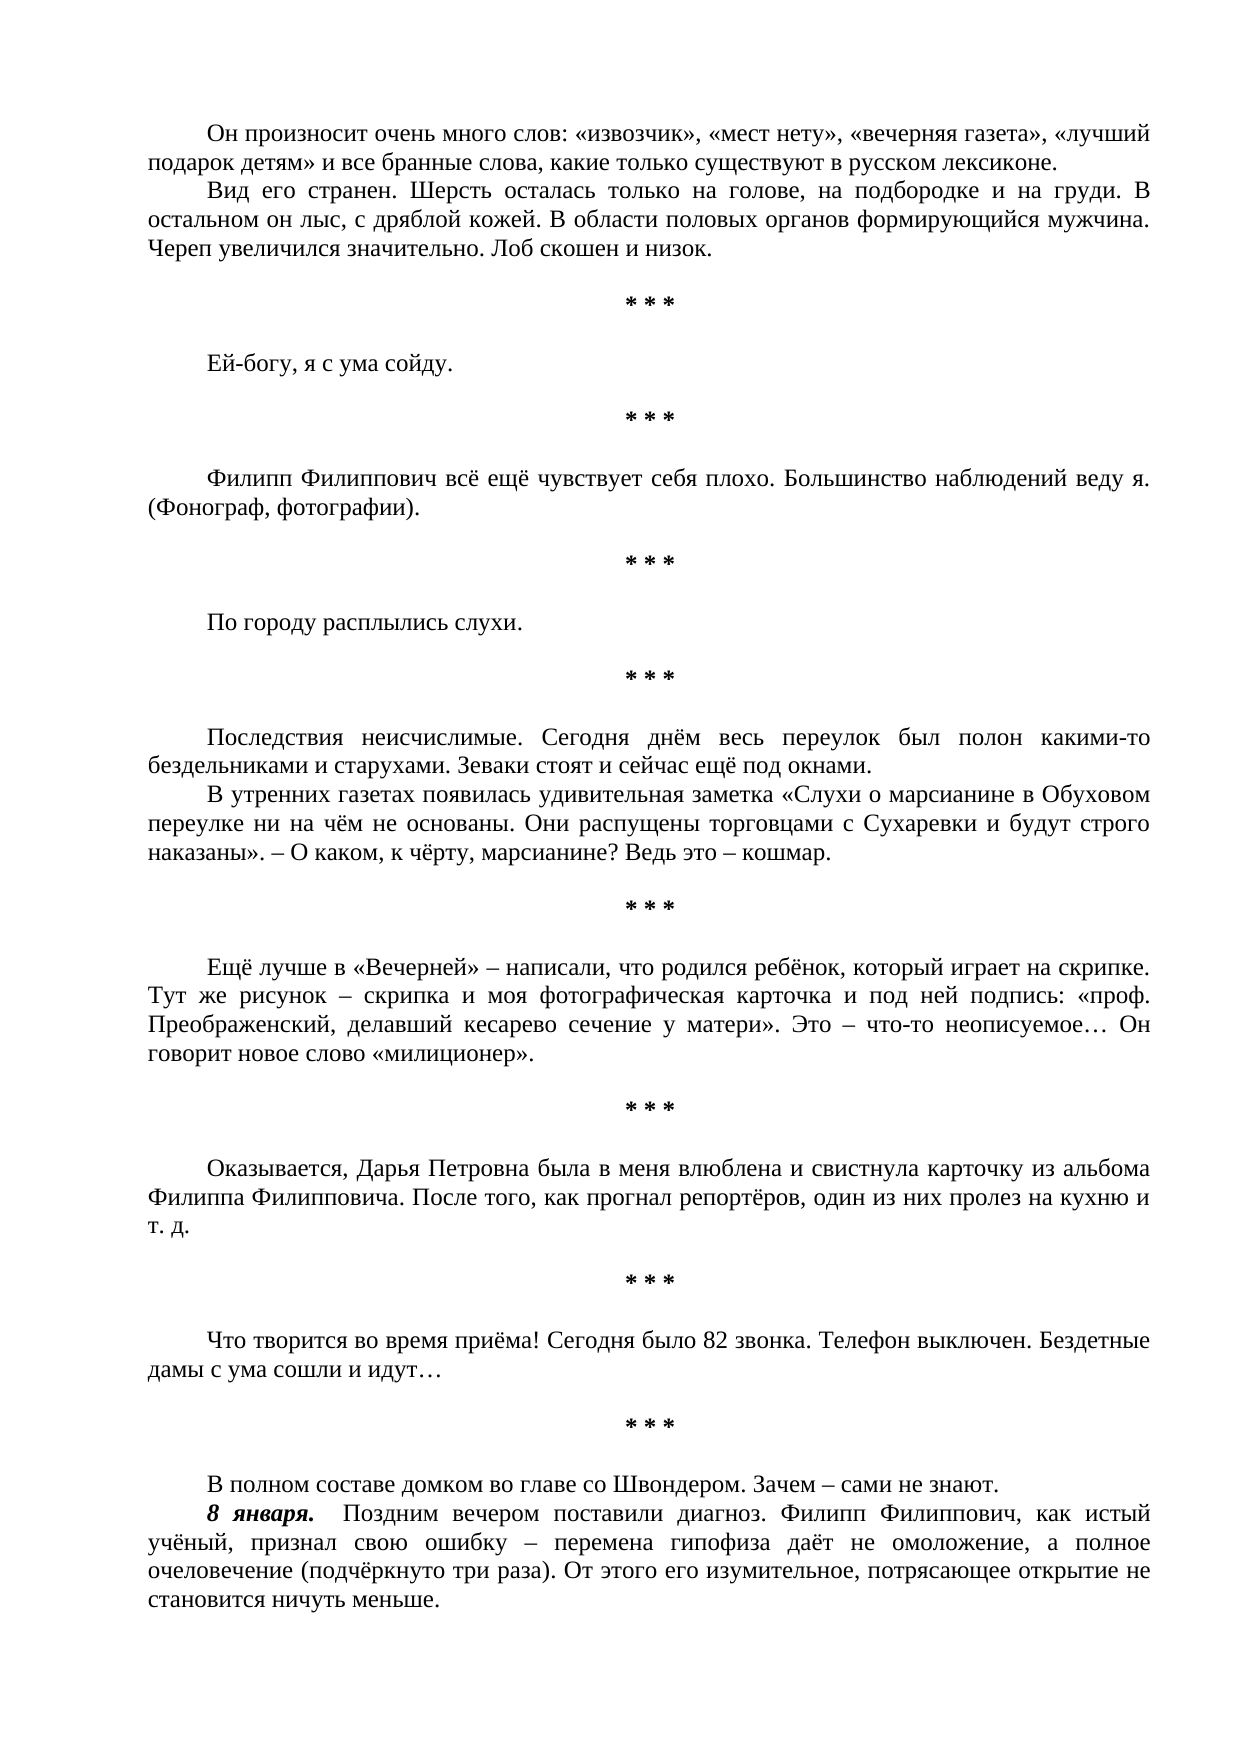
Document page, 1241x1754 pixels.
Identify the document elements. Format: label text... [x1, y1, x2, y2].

subtitle * * * [148, 549, 1152, 578]
subtitle * * * [148, 291, 1152, 319]
text Оказывается, Дарья Петровна была в меня влюблена и свистнула карточку из альбома Филиппа Филипповича. После того, как прогнал репортёров, один из них пролез на кухню и т. д. [148, 1153, 1152, 1239]
text Что творится во время приёма! Сегодня было 82 звонка. Телефон выключен. Бездетные дамы с ума сошли и идут… [148, 1326, 1152, 1383]
subtitle * * * [148, 406, 1152, 434]
text Он произносит очень много слов: «извозчик», «мест нету», «вечерняя газета», «лучший подарок детям» и все бранные слова, какие только существуют в русском лексиконе. [148, 118, 1152, 176]
subtitle * * * [148, 894, 1152, 923]
text В полном составе домком во главе со Швондером. Зачем – сами не знают. [148, 1469, 1152, 1498]
text Ей-богу, я с ума сойду. [148, 348, 1152, 377]
subtitle * * * [148, 1096, 1152, 1124]
subtitle * * * [148, 664, 1152, 693]
text Вид его странен. Шерсть осталась только на голове, на подбородке и на груди. В остальном он лыс, с дряблой кожей. В области половых органов формирующийся мужчина. Череп увеличился значительно. Лоб скошен и низок. [148, 176, 1152, 262]
text 8 января. Поздним вечером поставили диагноз. Филипп Филиппович, как истый учёный, признал свою ошибку – перемена гипофиза даёт не омоложение, а полное очеловечение (подчёркнуто три раза). От этого его изумительное, потрясающее открытие не становится ничуть меньше. [148, 1498, 1152, 1613]
text В утренних газетах появилась удивительная заметка «Слухи о марсианине в Обуховом переулке ни на чём не основаны. Они распущены торговцами с Сухаревки и будут строго наказаны». – О каком, к чёрту, марсианине? Ведь это – кошмар. [148, 779, 1152, 866]
text Последствия неисчислимые. Сегодня днём весь переулок был полон какими-то бездельниками и старухами. Зеваки стоят и сейчас ещё под окнами. [148, 722, 1152, 779]
text Ещё лучше в «Вечерней» – написали, что родился ребёнок, который играет на скрипке. Тут же рисунок – скрипка и моя фотографическая карточка и под ней подпись: «проф. Преображенский, делавший кесарево сечение у матери». Это – что-то неописуемое… Он говорит новое слово «милиционер». [148, 952, 1152, 1067]
text По городу расплылись слухи. [148, 607, 1152, 636]
subtitle * * * [148, 1412, 1152, 1441]
text Филипп Филиппович всё ещё чувствует себя плохо. Большинство наблюдений веду я. (Фонограф, фотографии). [148, 463, 1152, 521]
subtitle * * * [148, 1268, 1152, 1297]
